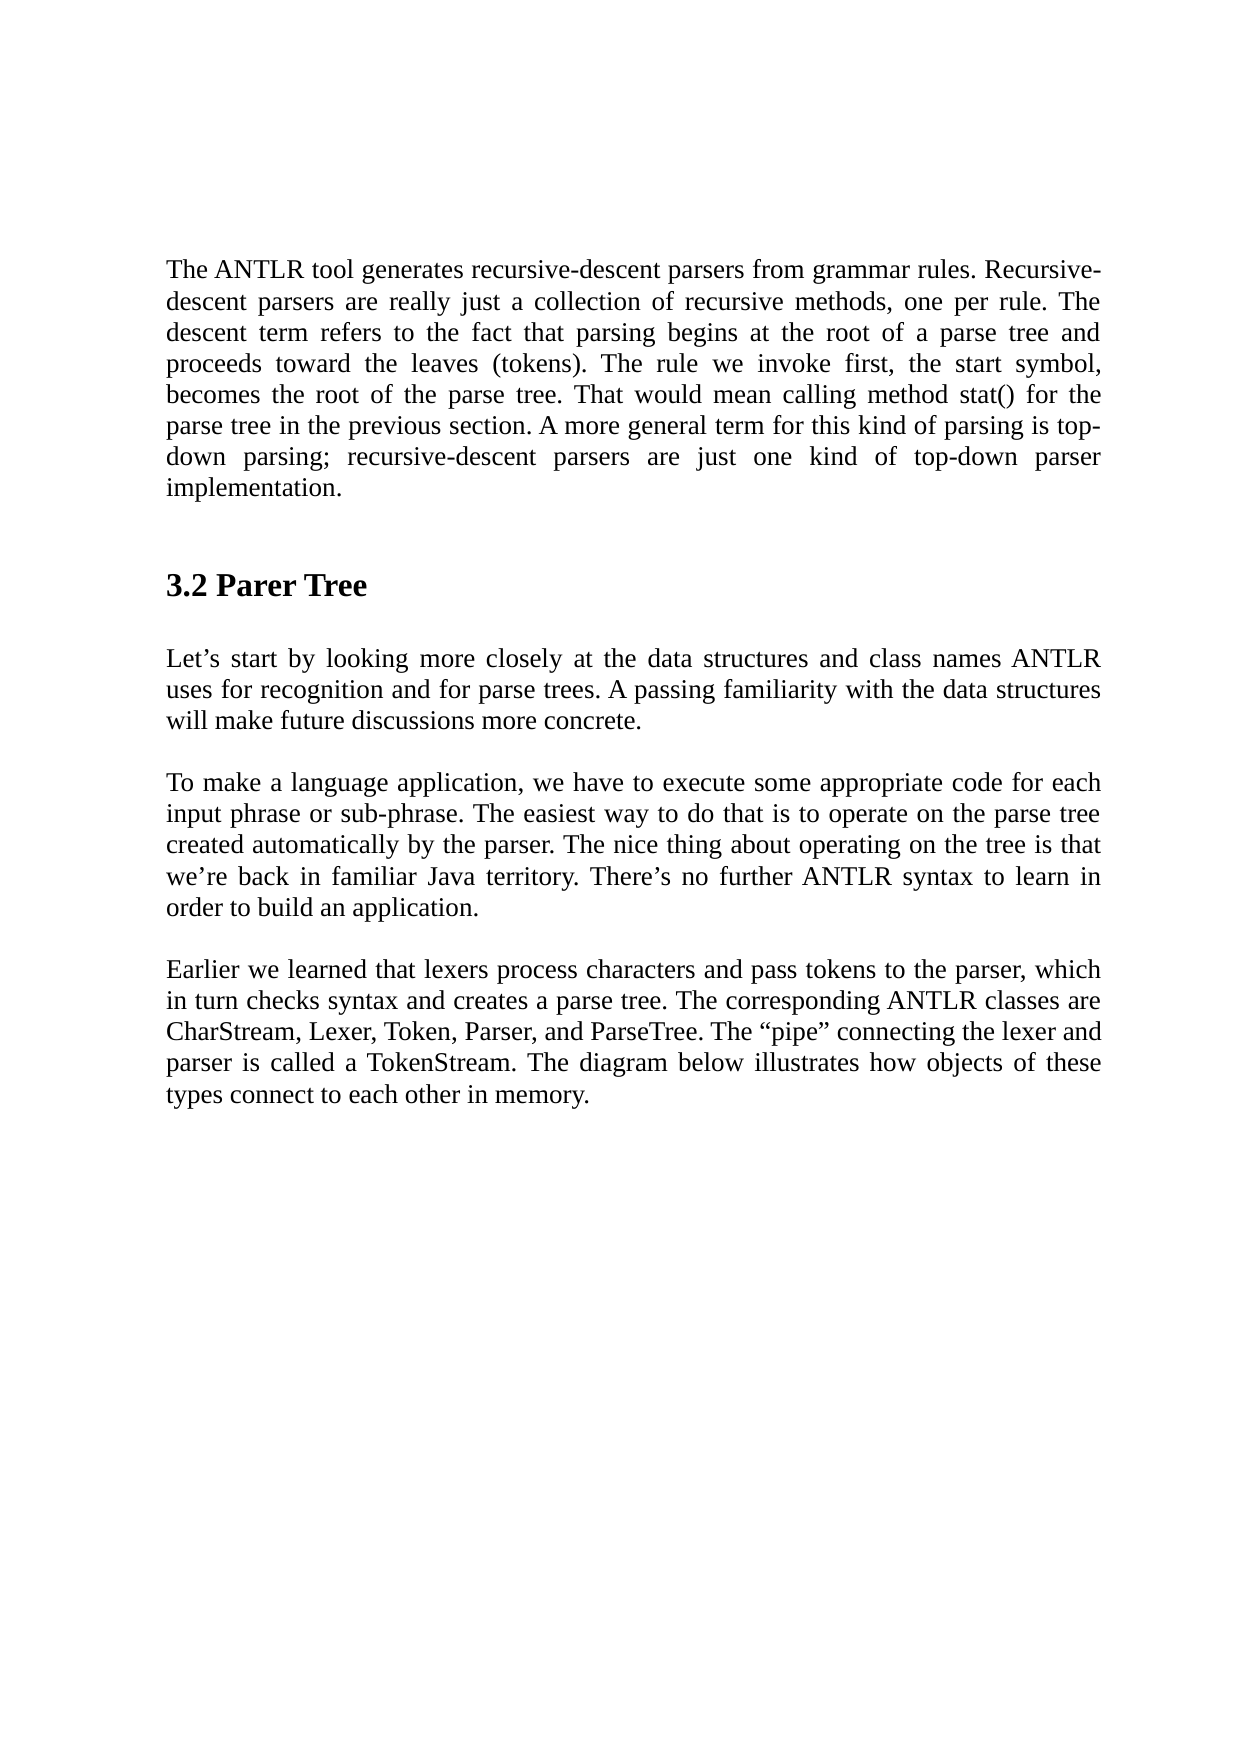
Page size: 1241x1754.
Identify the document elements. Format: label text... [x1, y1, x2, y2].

text Let’s start by looking more closely at the data structures and class names ANTLR uses for recognition and for parse trees. A passing familiarity with the data structures will make future discussions more concrete. [166, 642, 1103, 735]
text Earlier we learned that lexers process characters and pass tokens to the parser, which in turn checks syntax and creates a parse tree. The corresponding ANTLR classes are CharStream, Lexer, Token, Parser, and ParseTree. The “pipe” connecting the lexer and parser is called a TokenStream. The diagram below illustrates how objects of these types connect to each other in memory. [166, 953, 1103, 1109]
text 3.2 Parer Tree [166, 565, 1103, 603]
text To make a language application, we have to execute some appropriate code for each input phrase or sub-phrase. The easiest way to do that is to operate on the parse tree created automatically by the parser. The nice thing about operating on the tree is that we’re back in familiar Java territory. There’s no further ANTLR syntax to learn in order to build an application. [166, 766, 1103, 922]
text The ANTLR tool generates recursive-descent parsers from grammar rules. Recursive-descent parsers are really just a collection of recursive methods, one per rule. The descent term refers to the fact that parsing begins at the root of a parse tree and proceeds toward the leaves (tokens). The rule we invoke first, the start symbol, becomes the root of the parse tree. That would mean calling method stat() for the parse tree in the previous section. A more general term for this kind of parsing is top-down parsing; recursive-descent parsers are just one kind of top-down parser implementation. [166, 253, 1103, 503]
